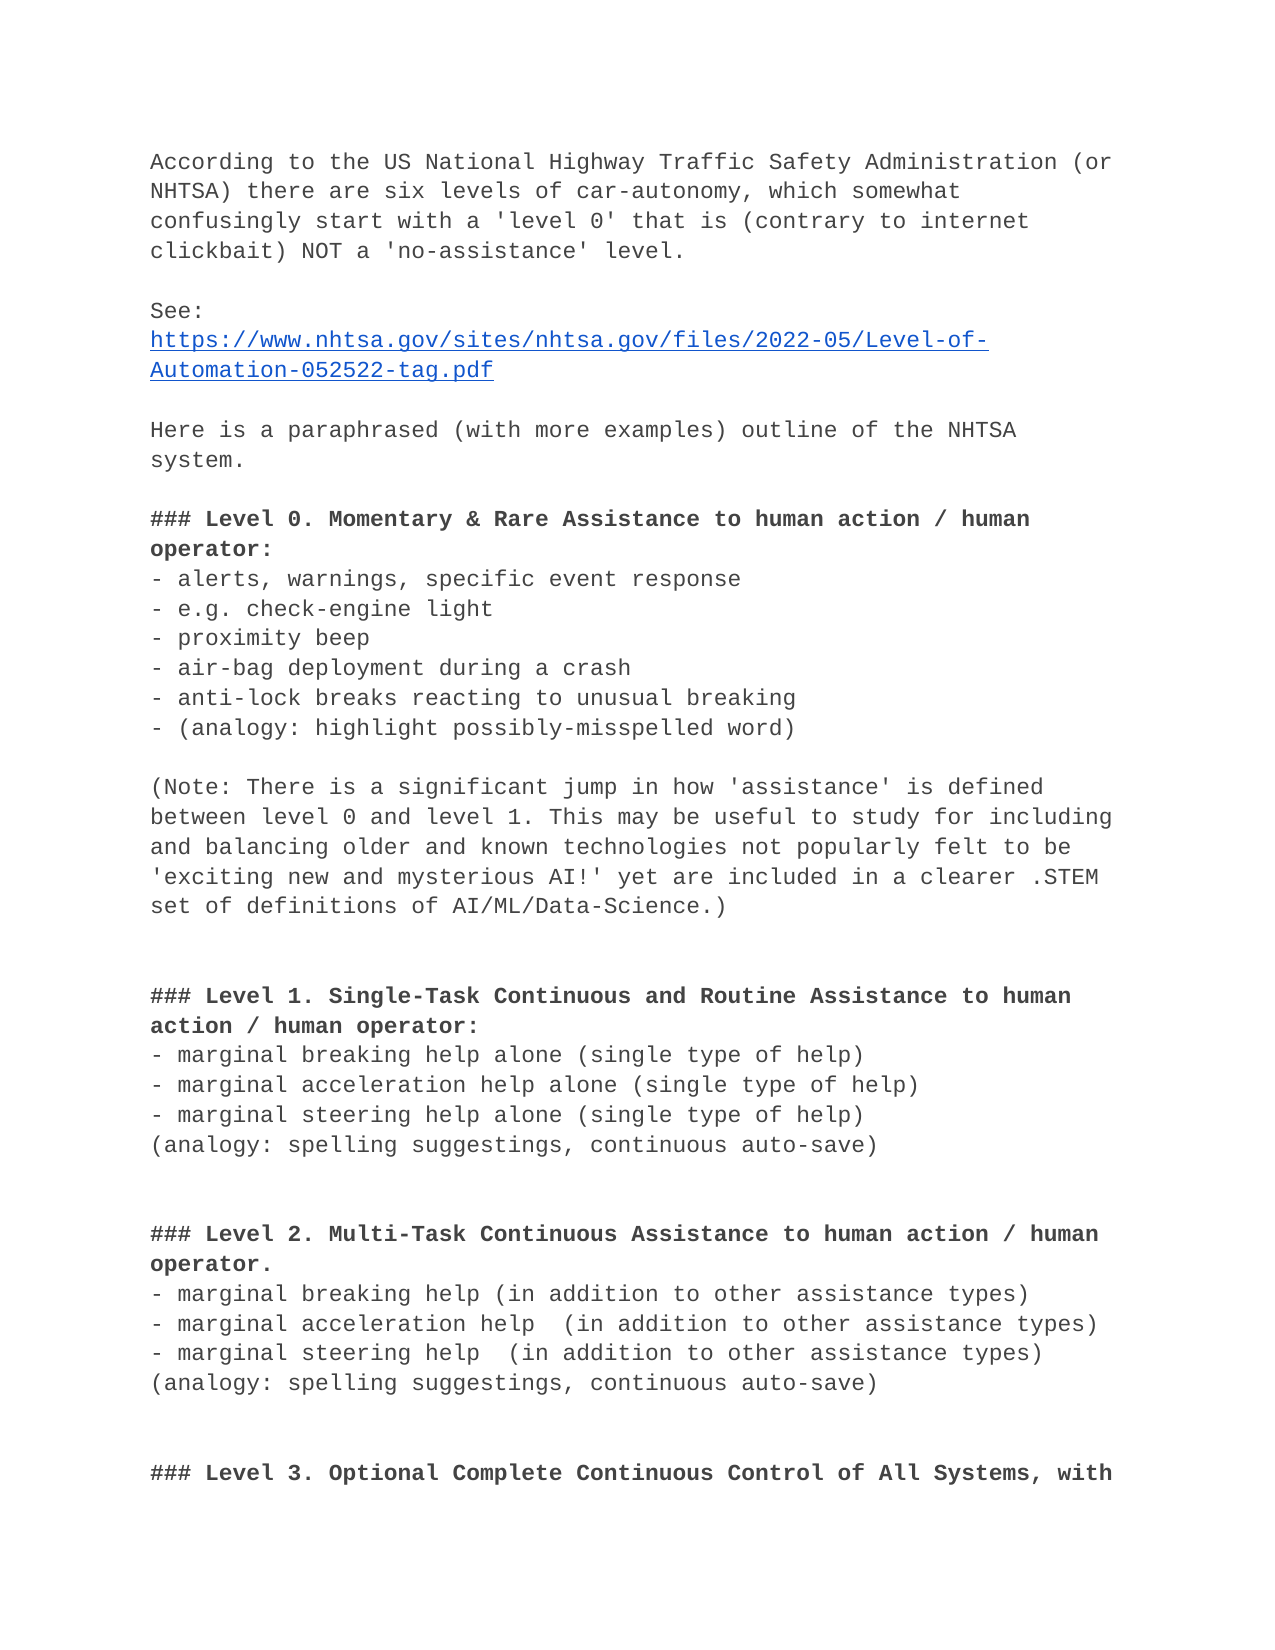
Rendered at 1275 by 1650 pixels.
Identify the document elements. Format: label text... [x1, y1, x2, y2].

text - anti-lock breaks reacting to unusual breaking [150, 686, 1125, 712]
text (Note: There is a significant jump in how 'assistance' is defined between level 0 and level 1. This may be useful to study for including and balancing older and known technologies not popularly felt to be 'exciting new and mysterious AI!' yet are included in a clearer .STEM set of definitions of AI/ML/Data-Science.) [150, 776, 1125, 921]
text (analogy: spelling suggestings, continuous auto-save) [150, 1133, 1125, 1159]
text - marginal breaking help (in addition to other assistance types) [150, 1282, 1125, 1308]
text According to the US National Highway Traffic Safety Administration (or NHTSA) there are six levels of car-autonomy, which somewhat confusingly start with a 'level 0' that is (contrary to internet clickbait) NOT a 'no-assistance' level. [150, 150, 1125, 265]
text - marginal acceleration help (in addition to other assistance types) [150, 1312, 1125, 1338]
text - marginal breaking help alone (single type of help) [150, 1044, 1125, 1070]
text - proximity beep [150, 627, 1125, 653]
text - marginal steering help (in addition to other assistance types) [150, 1342, 1125, 1368]
text ### Level 2. Multi-Task Continuous Assistance to human action / human operator. [150, 1222, 1125, 1278]
text https://www.nhtsa.gov/sites/nhtsa.gov/files/2022-05/Level-of-Automation-052522-tag.pdf [150, 329, 1125, 384]
text See: [150, 299, 1125, 325]
text - (analogy: highlight possibly-misspelled word) [150, 716, 1125, 742]
text ### Level 1. Single-Task Continuous and Routine Assistance to human action / human operator: [150, 984, 1125, 1040]
text - air-bag deployment during a crash [150, 656, 1125, 682]
text - marginal steering help alone (single type of help) [150, 1103, 1125, 1129]
text ### Level 3. Optional Complete Continuous Control of All Systems, with [150, 1461, 1125, 1487]
text - marginal acceleration help alone (single type of help) [150, 1073, 1125, 1099]
text Here is a paraphrased (with more examples) outline of the NHTSA system. [150, 418, 1125, 474]
text - alerts, warnings, specific event response [150, 567, 1125, 593]
text ### Level 0. Momentary & Rare Assistance to human action / human operator: [150, 507, 1125, 563]
text (analogy: spelling suggestings, continuous auto-save) [150, 1371, 1125, 1397]
text - e.g. check-engine light [150, 597, 1125, 623]
